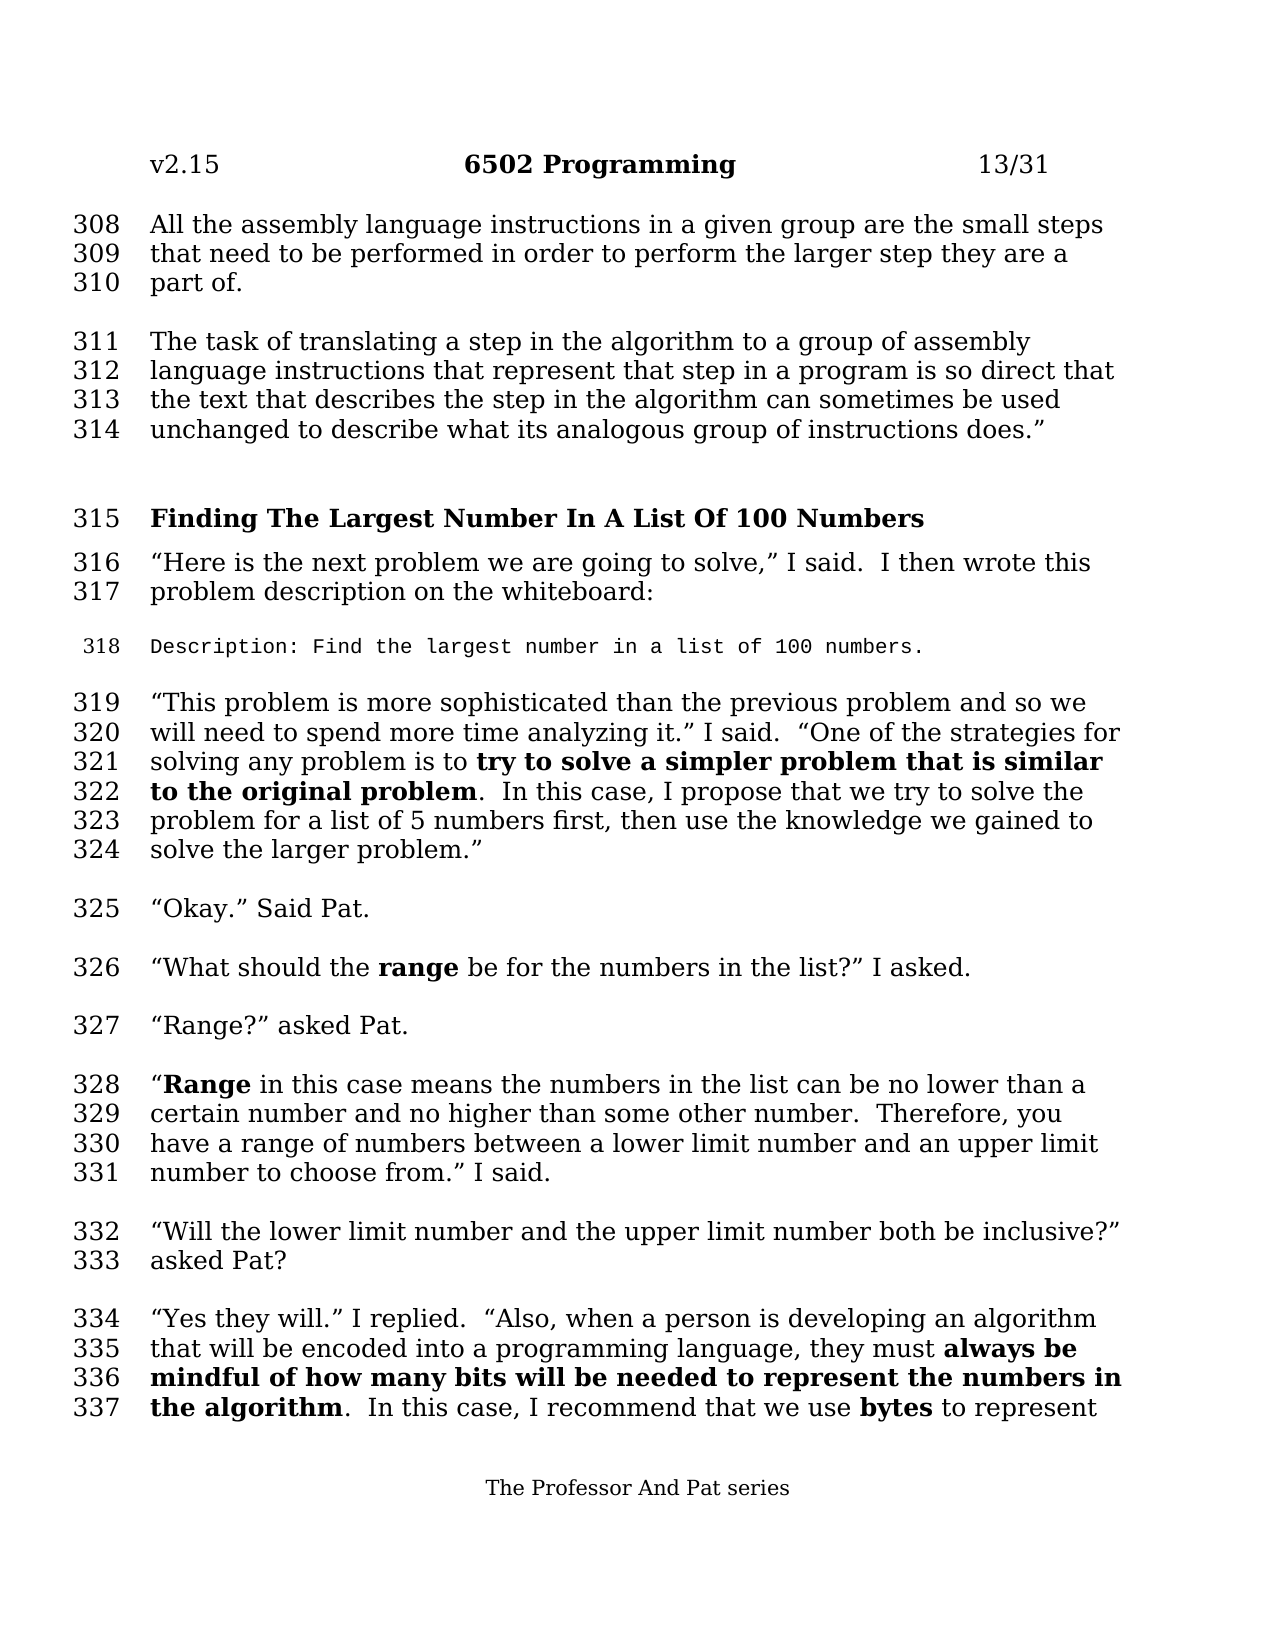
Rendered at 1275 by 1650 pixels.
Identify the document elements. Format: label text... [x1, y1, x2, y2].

text “Range?” asked Pat. [150, 1011, 1125, 1041]
subtitle Finding The Largest Number In A List Of 100 Numbers [150, 503, 1125, 533]
text The task of translating a step in the algorithm to a group of assembly language instructions that represent that step in a program is so direct that the text that describes the step in the algorithm can sometimes be used unchanged to describe what its analogous group of instructions does.” [150, 327, 1125, 444]
text “Yes they will.” I replied. “Also, when a person is developing an algorithm that will be encoded into a programming language, they must always be mindful of how many bits will be needed to represent the numbers in the algorithm. In this case, I recommend that we use bytes to represent [150, 1304, 1125, 1422]
text “Will the lower limit number and the upper limit number both be inclusive?” asked Pat? [150, 1217, 1125, 1275]
text Description: Find the largest number in a list of 100 numbers. [150, 636, 1125, 659]
text “Range in this case means the numbers in the list can be no lower than a certain number and no higher than some other number. Therefore, you have a range of numbers between a lower limit number and an upper limit number to choose from.” I said. [150, 1070, 1125, 1187]
text “Here is the next problem we are going to solve,” I said. I then wrote this problem description on the whiteboard: [150, 548, 1125, 606]
text “This problem is more sophisticated than the previous problem and so we will need to spend more time analyzing it.” I said. “One of the strategies for solving any problem is to try to solve a simpler problem that is similar to the original problem. In this case, I propose that we try to solve the problem for a list of 5 numbers first, then use the knowledge we gained to solve the larger problem.” [150, 688, 1125, 865]
text “Okay.” Said Pat. [150, 894, 1125, 923]
text “What should the range be for the numbers in the list?” I asked. [150, 953, 1125, 982]
text All the assembly language instructions in a given group are the small steps that need to be performed in order to perform the larger step they are a part of. [150, 210, 1125, 298]
